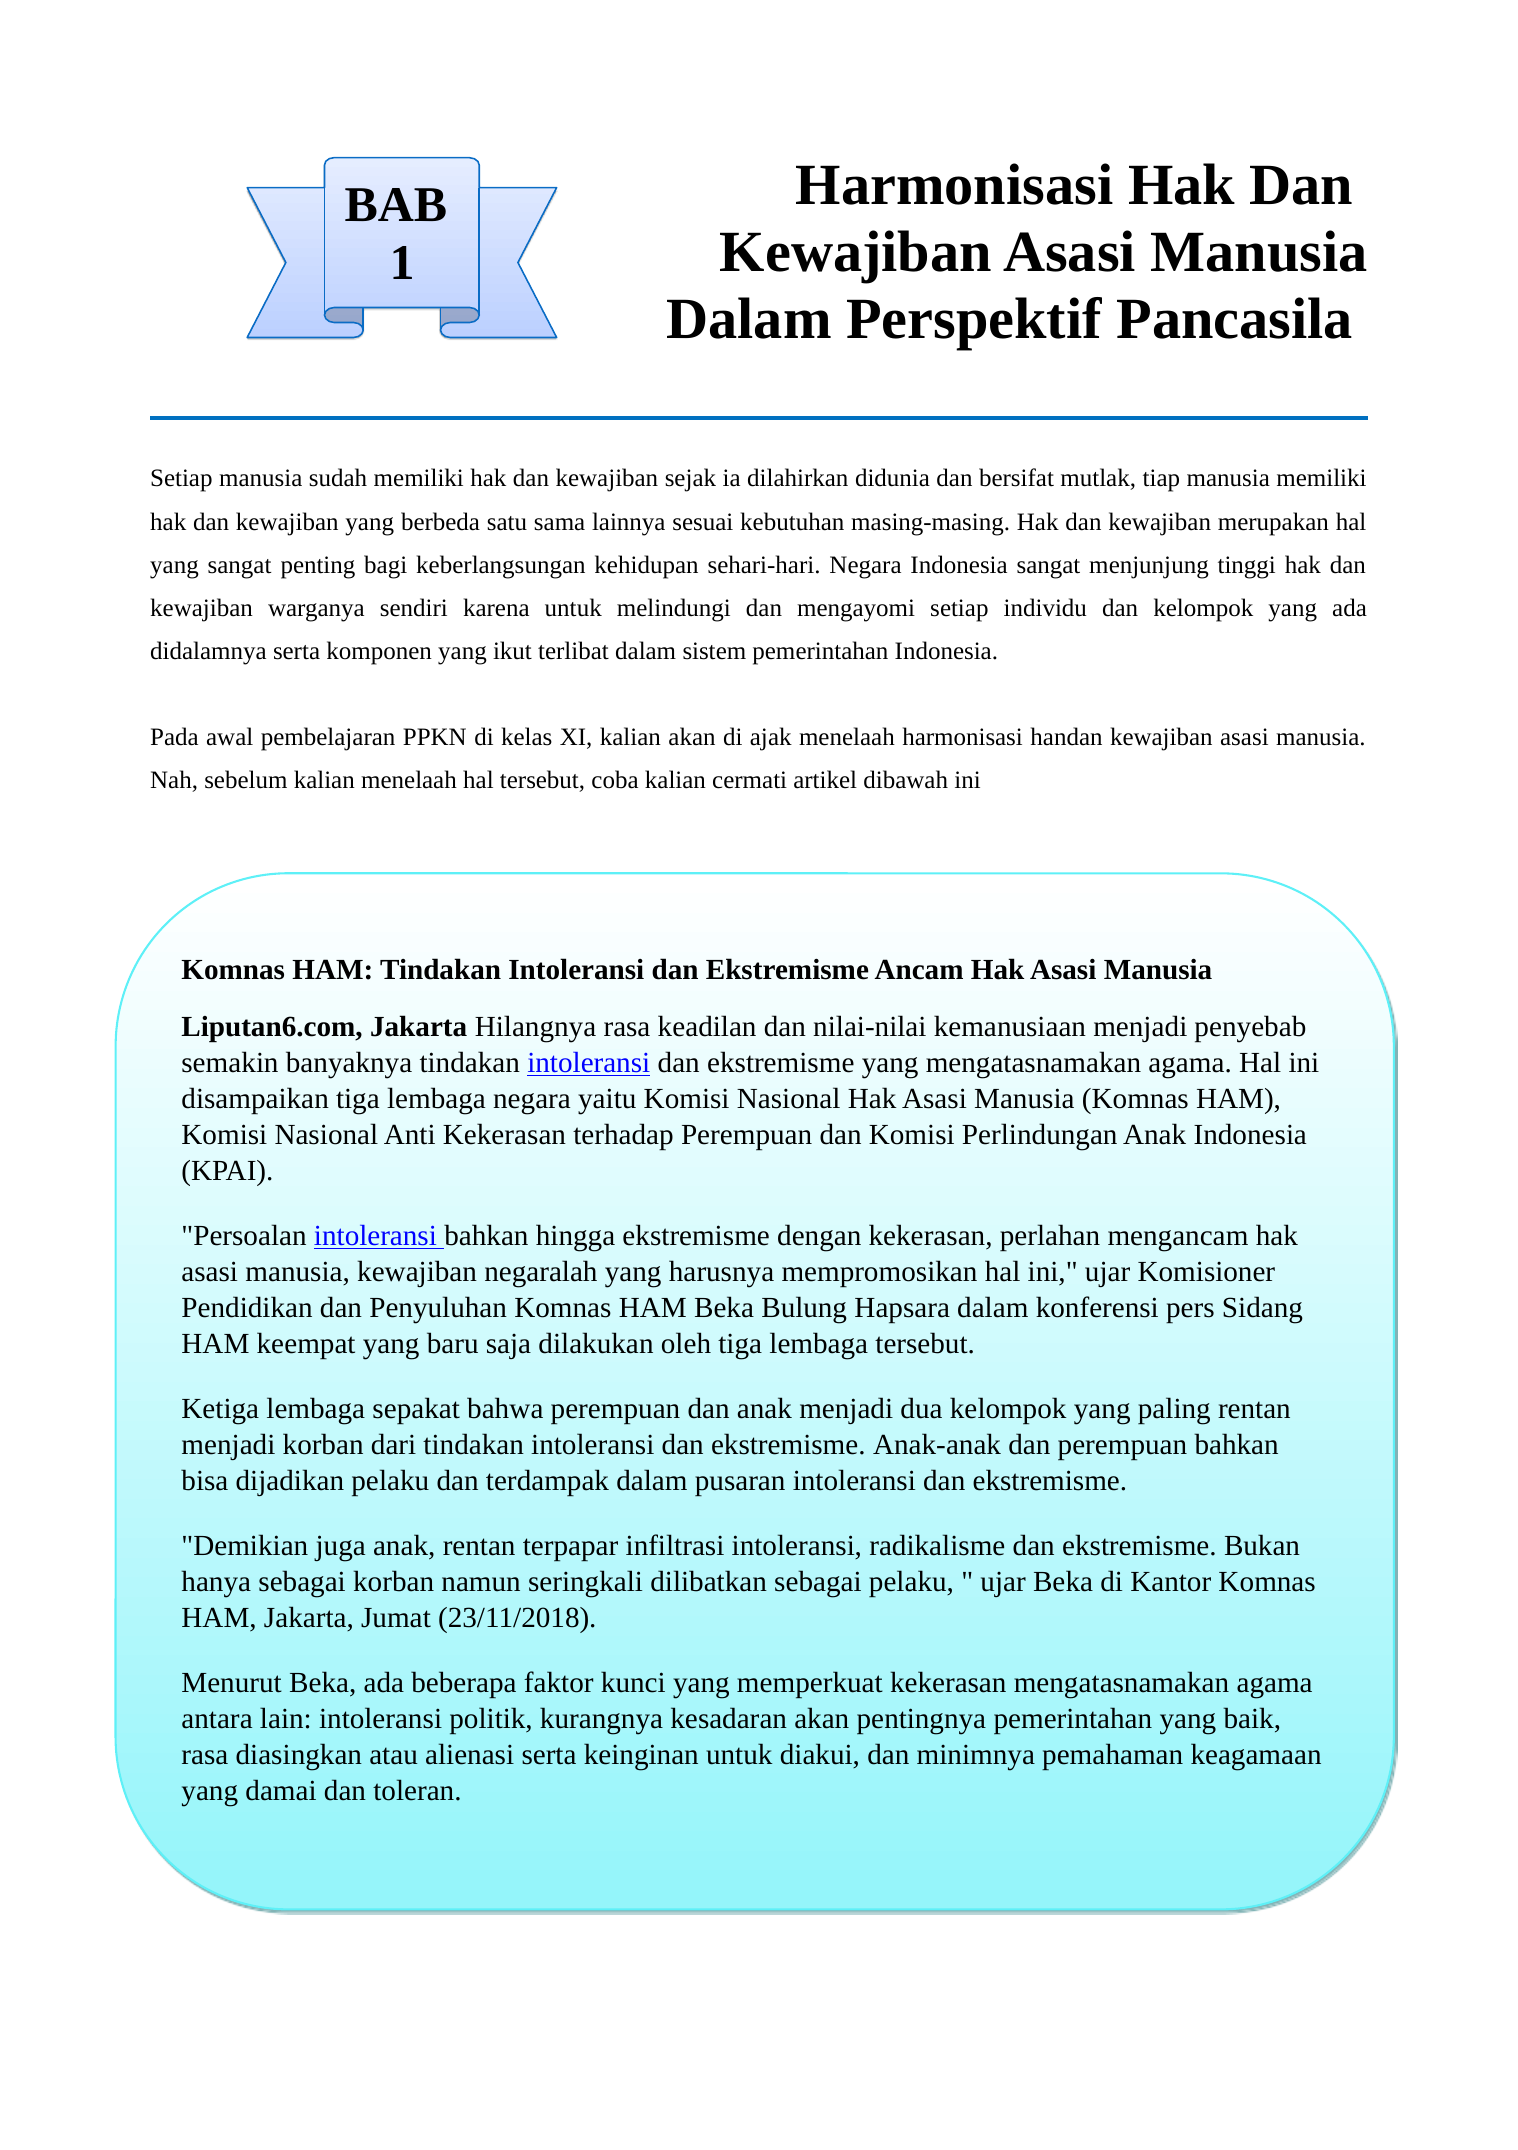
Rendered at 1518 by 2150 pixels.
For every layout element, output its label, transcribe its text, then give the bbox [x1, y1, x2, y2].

text Kewajiban Asasi Manusia [521, 217, 1368, 284]
text BAB 1 [339, 175, 464, 290]
subtitle Komnas HAM: Tindakan Intoleransi dan Ekstremisme Ancam Hak Asasi Manusia [181, 952, 1328, 985]
text [150, 217, 283, 284]
text Menurut Beka, ada beberapa faktor kunci yang memperkuat kekerasan mengatasnamakan agama antara lain: intoleransi politik, kurangnya kesadaran akan pentingnya pemerintahan yang baik, rasa diasingkan atau alienasi serta keinginan untuk diakui, dan minimnya pemahaman keagamaan yang damai dan toleran. [181, 1663, 1328, 1807]
text Dalam Perspektif Pancasila [150, 284, 1368, 351]
text Pada awal pembelajaran PPKN di kelas XI, kalian akan di ajak menelaah harmonisasi handan kewajiban asasi manusia. Nah, sebelum kalian menelaah hal tersebut, coba kalian cermati artikel dibawah ini [150, 722, 1368, 794]
text Harmonisasi Hak Dan [150, 150, 1368, 217]
text Ketiga lembaga sepakat bahwa perempuan dan anak menjadi dua kelompok yang paling rentan menjadi korban dari tindakan intoleransi dan ekstremisme. Anak-anak dan perempuan bahkan bisa dijadikan pelaku dan terdampak dalam pusaran intoleransi dan ekstremisme. [181, 1389, 1328, 1497]
text Setiap manusia sudah memiliki hak dan kewajiban sejak ia dilahirkan didunia dan bersifat mutlak, tiap manusia memiliki hak dan kewajiban yang berbeda satu sama lainnya sesuai kebutuhan masing-masing. Hak dan kewajiban merupakan hal yang sangat penting bagi keberlangsungan kehidupan sehari-hari. Negara Indonesia sangat menjunjung tinggi hak dan kewajiban warganya sendiri karena untuk melindungi dan mengayomi setiap individu dan kelompok yang ada didalamnya serta komponen yang ikut terlibat dalam sistem pemerintahan Indonesia. [150, 463, 1368, 665]
text "Persoalan intoleransi bahkan hingga ekstremisme dengan kekerasan, perlahan mengancam hak asasi manusia, kewajiban negaralah yang harusnya mempromosikan hal ini," ujar Komisioner Pendidikan dan Penyuluhan Komnas HAM Beka Bulung Hapsara dalam konferensi pers Sidang HAM keempat yang baru saja dilakukan oleh tiga lembaga tersebut. [181, 1216, 1328, 1360]
text Liputan6.com, Jakarta Hilangnya rasa keadilan dan nilai-nilai kemanusiaan menjadi penyebab semakin banyaknya tindakan intoleransi dan ekstremisme yang mengatasnamakan agama. Hal ini disampaikan tiga lembaga negara yaitu Komisi Nasional Hak Asasi Manusia (Komnas HAM), Komisi Nasional Anti Kekerasan terhadap Perempuan dan Komisi Perlindungan Anak Indonesia (KPAI). [181, 1007, 1328, 1187]
text "Demikian juga anak, rentan terpapar infiltrasi intoleransi, radikalisme dan ekstremisme. Bukan hanya sebagai korban namun seringkali dilibatkan sebagai pelaku, " ujar Beka di Kantor Komnas HAM, Jakarta, Jumat (23/11/2018). [181, 1526, 1328, 1634]
